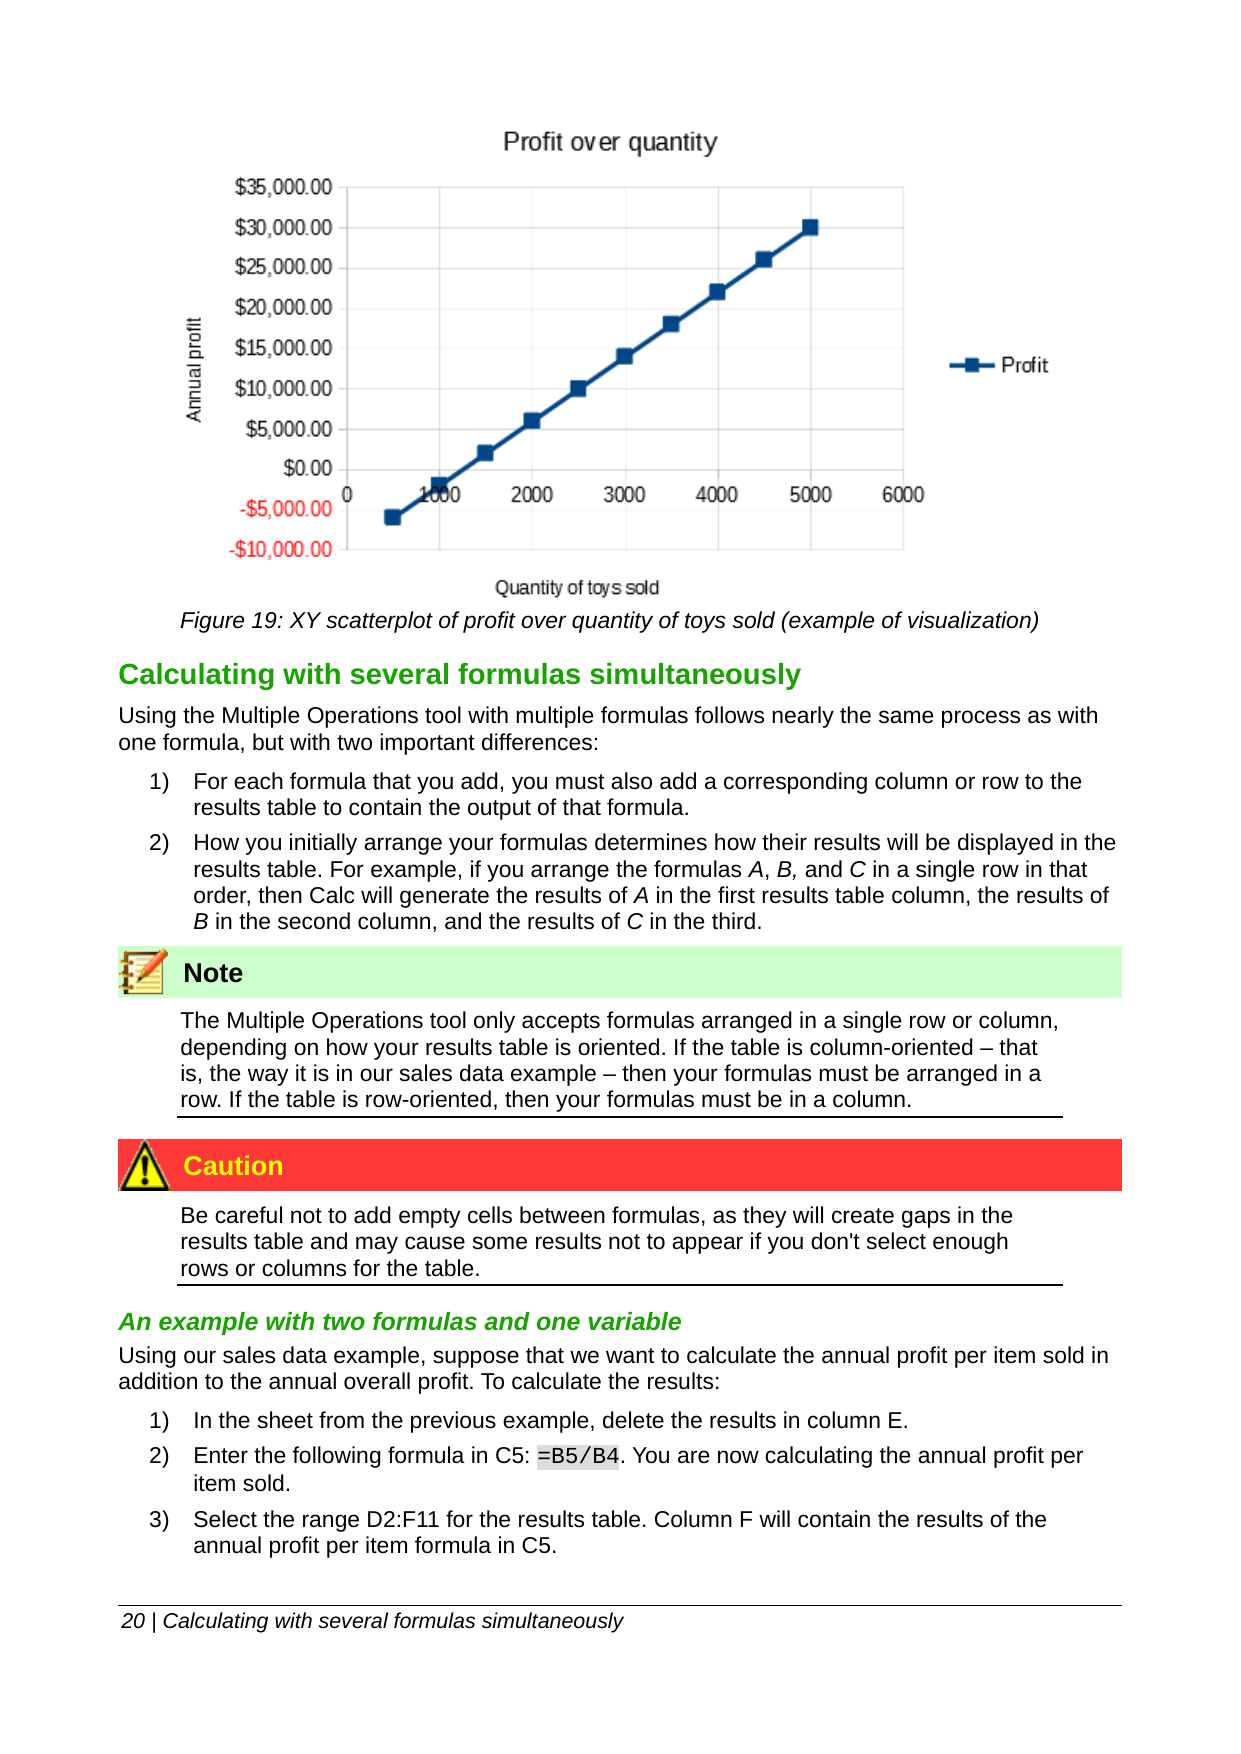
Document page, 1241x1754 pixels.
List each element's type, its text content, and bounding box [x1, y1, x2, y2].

text The Multiple Operations tool only accepts formulas arranged in a single row or column, depending on how your results table is oriented. If the table is column-oriented – that is, the way it is in our sales data example – then your formulas must be arranged in a row. If the table is row-oriented, then your formulas must be in a column. [177, 1004, 1063, 1116]
picture [119, 1139, 170, 1191]
list How you initially arrange your formulas determines how their results will be displayed in the results table. For example, if you arrange the formulas A, B, and C in a single row in that order, then Calc will generate the results of A in the first results table column, the results of B in the second column, and the results of C in the third. [169, 829, 1122, 934]
picture [119, 947, 170, 998]
list In the sheet from the previous example, delete the results in column E. [169, 1407, 1122, 1433]
text Be careful not to add empty cells between formulas, as they will create gaps in the results table and may cause some results not to appear if you don't select enough rows or columns for the table. [177, 1199, 1063, 1284]
list Enter the following formula in C5: =B5/B4. You are now calculating the annual profit per item sold. [169, 1442, 1122, 1497]
subtitle An example with two formulas and one variable [118, 1307, 1122, 1336]
list Select the range D2:F11 for the results table. Column F will contain the results of the annual profit per item formula in C5. [169, 1506, 1122, 1558]
subtitle Calculating with several formulas simultaneously [118, 657, 1122, 691]
subtitle Note [118, 946, 1122, 998]
list For each formula that you add, you must also add a corresponding column or row to the results table to contain the output of that formula. [169, 768, 1122, 820]
subtitle Caution [170, 1139, 1122, 1191]
text Using the Multiple Operations tool with multiple formulas follows nearly the same process as with one formula, but with two important differences: [118, 702, 1122, 755]
text Figure 19: XY scatterplot of profit over quantity of toys sold (example of visualization) [180, 607, 1060, 633]
picture [180, 118, 1061, 607]
text Using our sales data example, suppose that we want to calculate the annual profit per item sold in addition to the annual overall profit. To calculate the results: [118, 1342, 1122, 1394]
